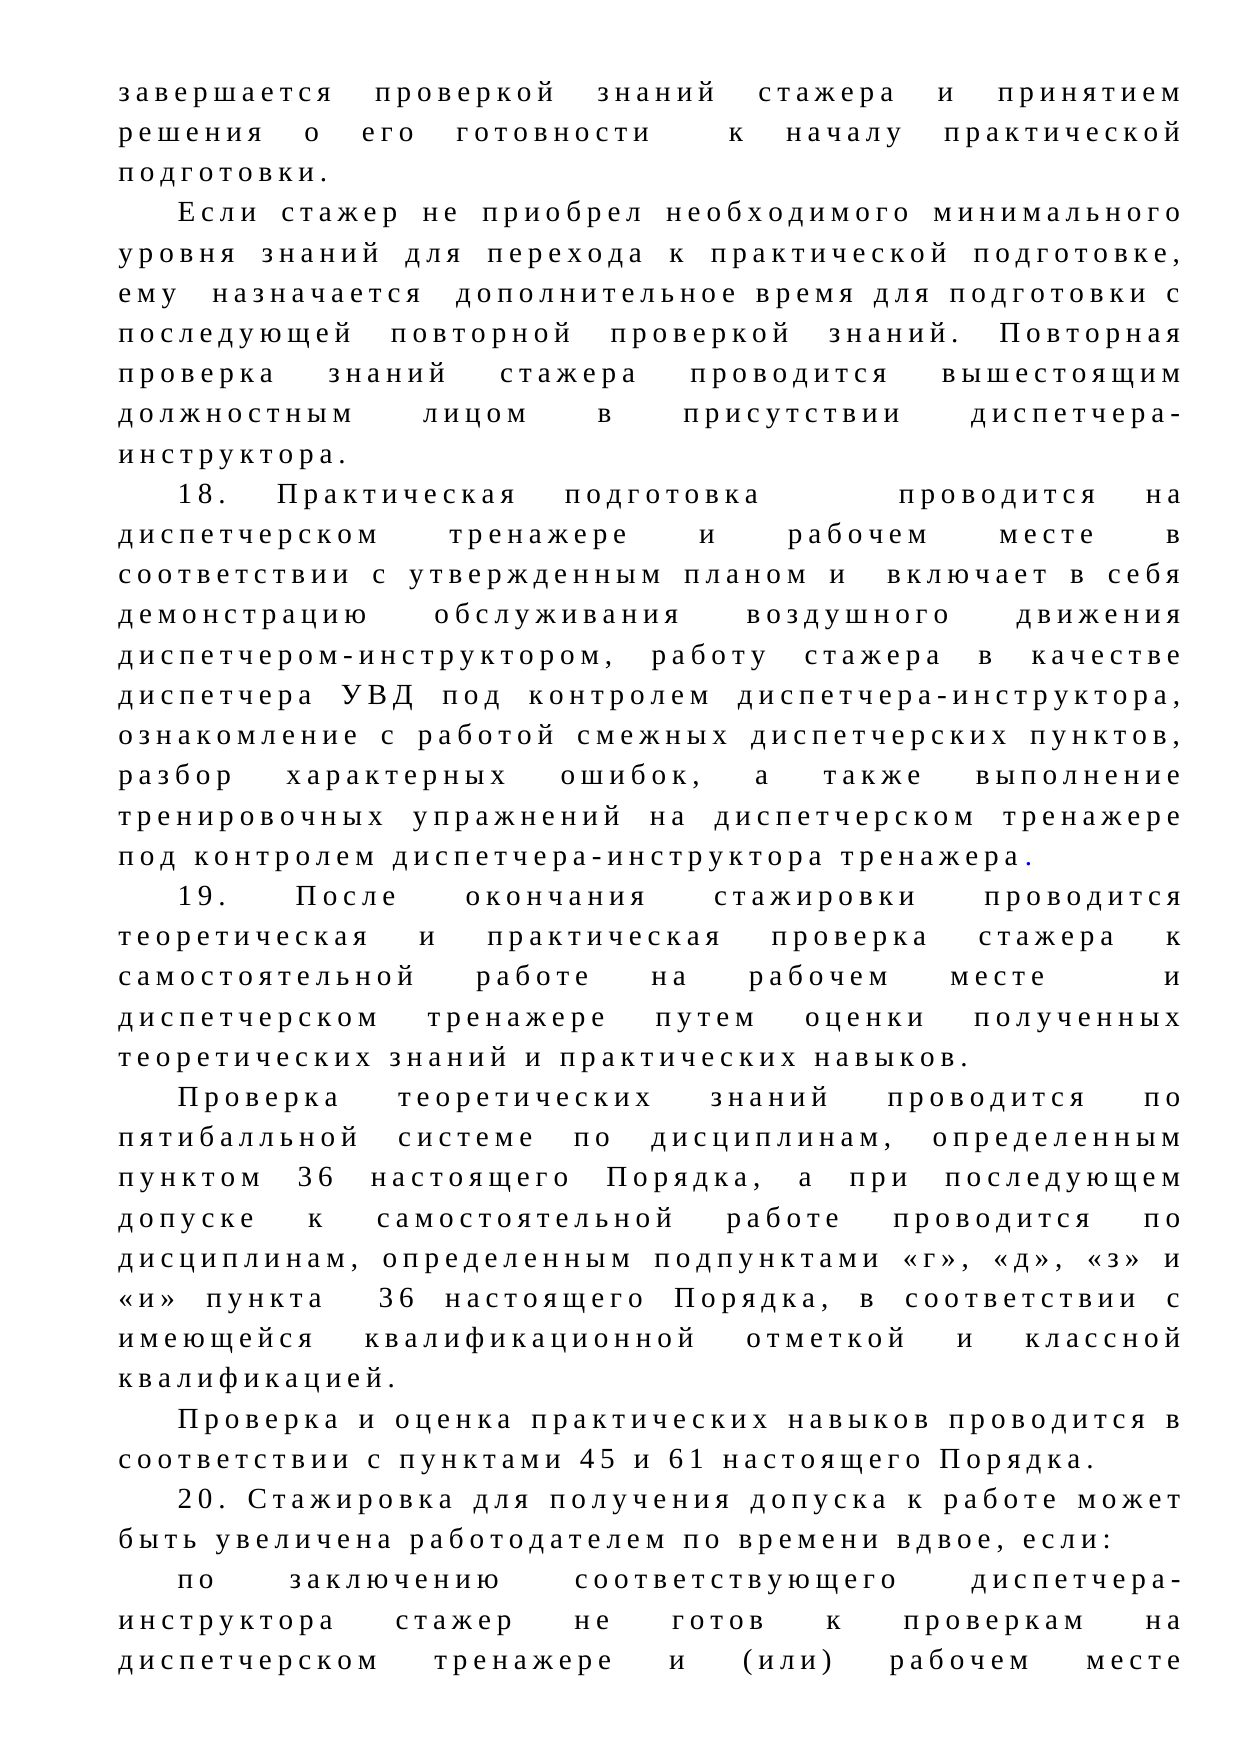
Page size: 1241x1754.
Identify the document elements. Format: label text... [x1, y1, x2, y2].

text по заключению соответствующего диспетчера-инструктора стажер не готов к проверкам на диспетчерском тренажере и (или) рабочем месте [118, 1562, 1181, 1676]
text завершается проверкой знаний стажера и принятием решения о его готовности к началу практической подготовки. [118, 74, 1181, 188]
text Проверка и оценка практических навыков проводится в соответствии с пунктами 45 и 61 настоящего Порядка. [118, 1401, 1181, 1474]
text Проверка теоретических знаний проводится по пятибалльной системе по дисциплинам, определенным пунктом 36 настоящего Порядка, а при последующем допуске к самостоятельной работе проводится по дисциплинам, определенным подпунктами «г», «д», «з» и «и» пункта 36 настоящего Порядка, в соответствии с имеющейся квалификационной отметкой и классной квалификацией. [118, 1079, 1181, 1394]
text 20. Стажировка для получения допуска к работе может быть увеличена работодателем по времени вдвое, если: [118, 1481, 1181, 1555]
text Если стажер не приобрел необходимого минимального уровня знаний для перехода к практической подготовке, ему назначается дополнительное время для подготовки с последующей повторной проверкой знаний. Повторная проверка знаний стажера проводится вышестоящим должностным лицом в присутствии диспетчера-инструктора. [118, 194, 1181, 469]
text 19. После окончания стажировки проводится теоретическая и практическая проверка стажера к самостоятельной работе на рабочем месте и диспетчерском тренажере путем оценки полученных теоретических знаний и практических навыков. [118, 878, 1181, 1072]
text 18. Практическая подготовка проводится на диспетчерском тренажере и рабочем месте в соответствии с утвержденным планом и включает в себя демонстрацию обслуживания воздушного движения диспетчером-инструктором, работу стажера в качестве диспетчера УВД под контролем диспетчера-инструктора, ознакомление с работой смежных диспетчерских пунктов, разбор характерных ошибок, а также выполнение тренировочных упражнений на диспетчерском тренажере под контролем диспетчера-инструктора тренажера. [118, 476, 1181, 871]
